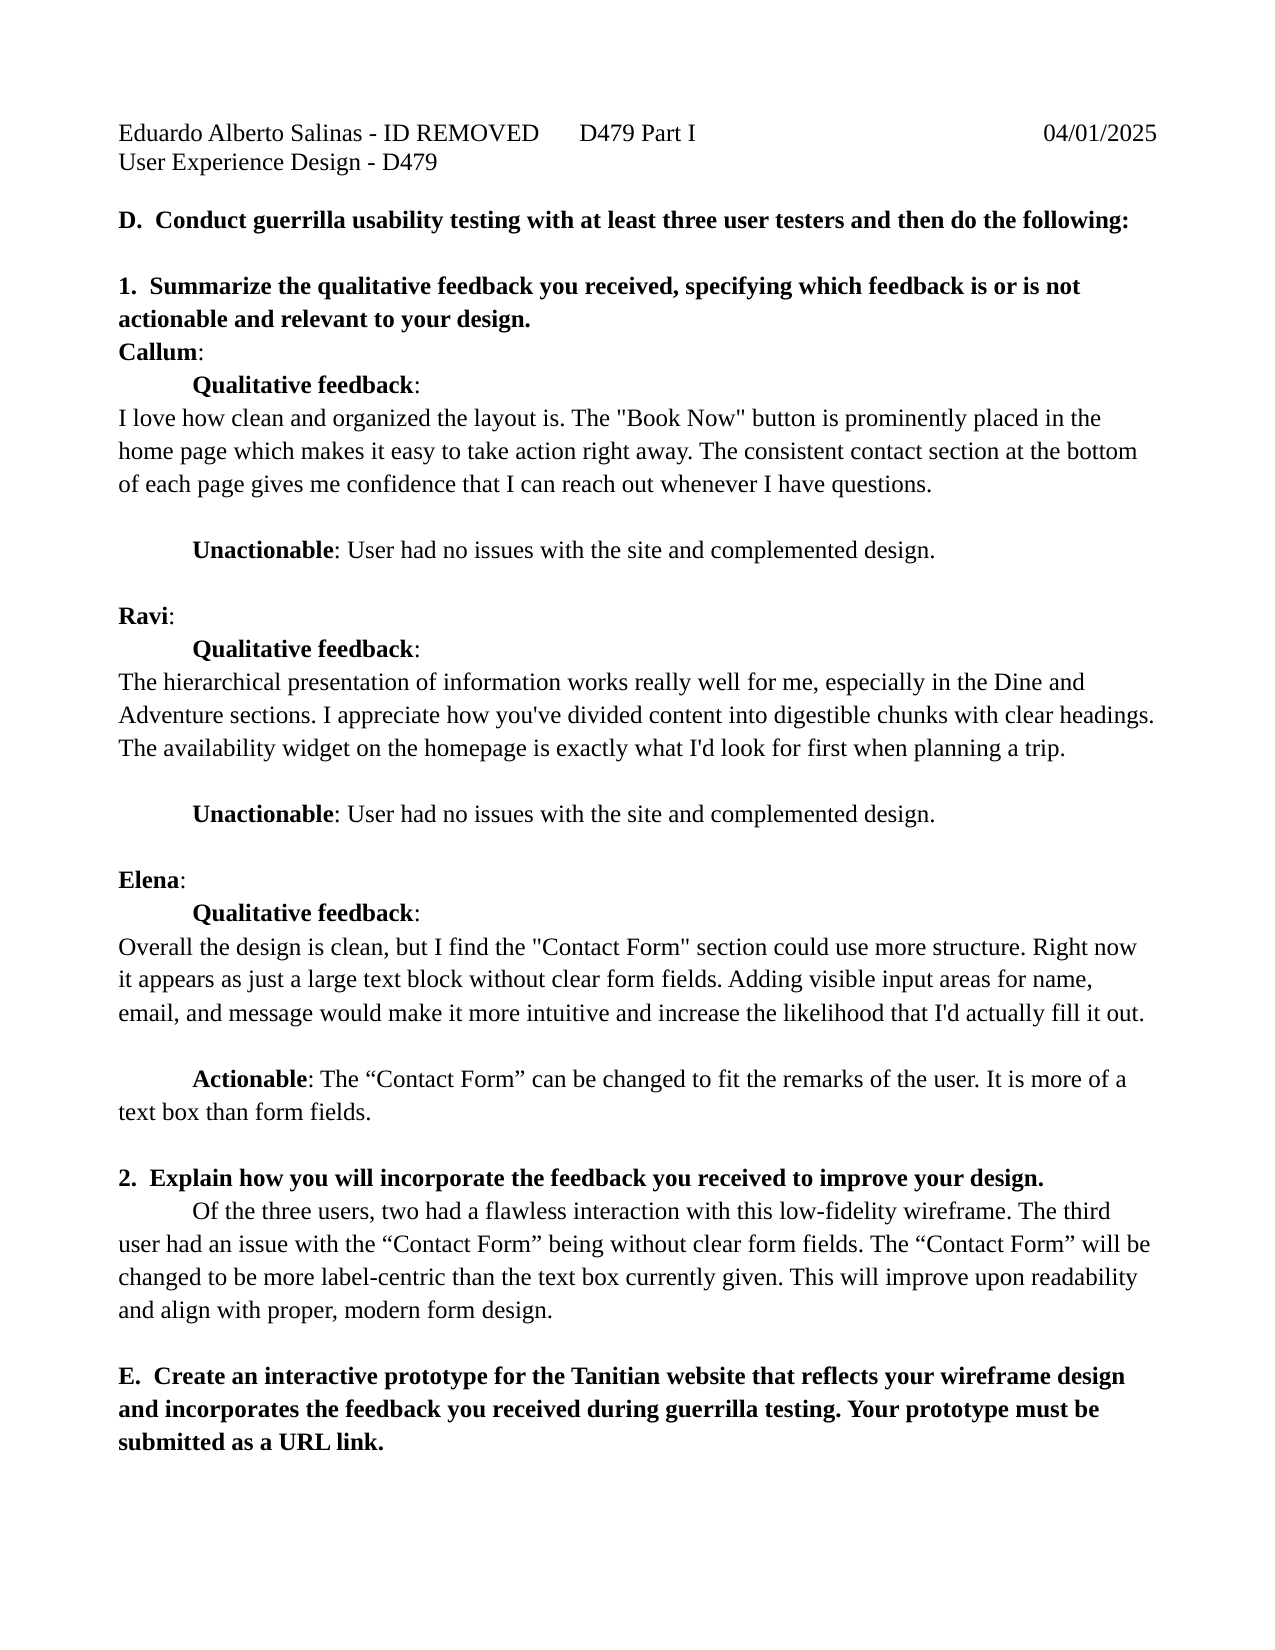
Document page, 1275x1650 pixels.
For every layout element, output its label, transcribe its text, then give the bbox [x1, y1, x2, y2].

text Elena: Qualitative feedback: [118, 832, 1157, 927]
text I love how clean and organized the layout is. The "Book Now" button is prominently placed in the home page which makes it easy to take action right away. The consistent contact section at the bottom of each page gives me confidence that I can reach out whenever I have questions. [118, 403, 1157, 498]
text D. Conduct guerrilla usability testing with at least three user testers and then do the following: [118, 205, 1157, 234]
text The hierarchical presentation of information works really well for me, especially in the Dine and Adventure sections. I appreciate how you've divided content into digestible chunks with clear headings. The availability widget on the homepage is exactly what I'd look for first when planning a trip. [118, 667, 1157, 762]
text Actionable: The “Contact Form” can be changed to fit the remarks of the user. It is more of a text box than form fields. [118, 1064, 1157, 1125]
text 1. Summarize the qualitative feedback you received, specifying which feedback is or is not actionable and relevant to your design. [118, 271, 1157, 333]
text Unactionable: User had no issues with the site and complemented design. [118, 799, 1157, 828]
text Callum: Qualitative feedback: [118, 337, 1157, 399]
text Ravi: Qualitative feedback: [118, 568, 1157, 663]
text Unactionable: User had no issues with the site and complemented design. [118, 535, 1157, 564]
text 2. Explain how you will incorporate the feedback you received to improve your design. [118, 1163, 1157, 1191]
text E. Create an interactive prototype for the Tanitian website that reflects your wireframe design and incorporates the feedback you received during guerrilla testing. Your prototype must be submitted as a URL link. [118, 1361, 1157, 1456]
text Overall the design is clean, but I find the "Contact Form" section could use more structure. Right now it appears as just a large text block without clear form fields. Adding visible input areas for name, email, and message would make it more intuitive and increase the likelihood that I'd actually fill it out. [118, 932, 1157, 1026]
text Of the three users, two had a flawless interaction with this low-fidelity wireframe. The third user had an issue with the “Contact Form” being without clear form fields. The “Contact Form” will be changed to be more label-centric than the text box currently given. This will improve upon readability and align with proper, modern form design. [118, 1196, 1157, 1323]
